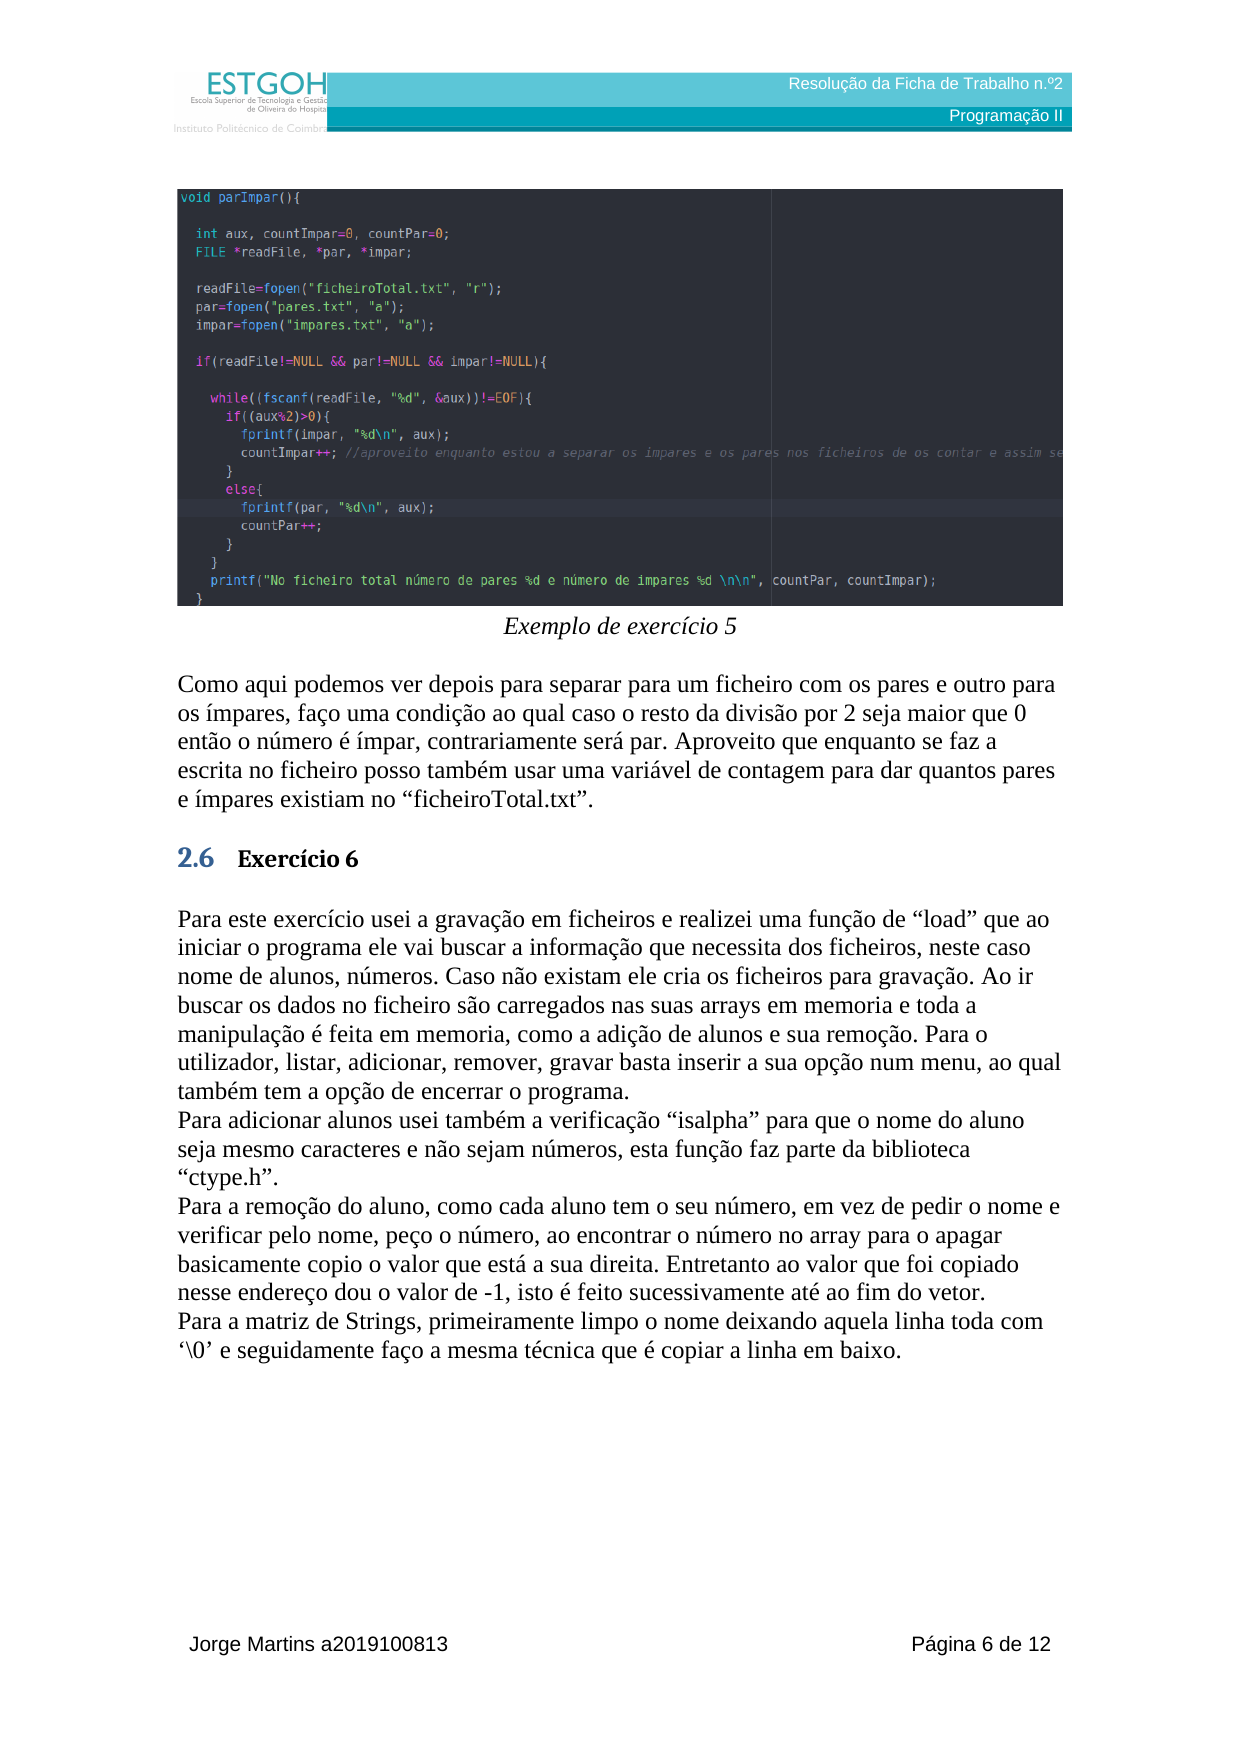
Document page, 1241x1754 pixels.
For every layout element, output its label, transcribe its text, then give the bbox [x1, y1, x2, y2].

subtitle Exercício 6 [177, 841, 1063, 875]
text Exemplo de exercício 5 [177, 606, 1063, 640]
picture [177, 189, 1063, 606]
text Como aqui podemos ver depois para separar para um ficheiro com os pares e outro para os ímpares, faço uma condição ao qual caso o resto da divisão por 2 seja maior que 0 então o número é ímpar, contrariamente será par. Aproveito que enquanto se faz a escrita no ficheiro posso também usar uma variável de contagem para dar quantos pares e ímpares existiam no “ficheiroTotal.txt”. [177, 669, 1063, 813]
picture [174, 72, 328, 132]
text Para adicionar alunos usei também a verificação “isalpha” para que o nome do aluno seja mesmo caracteres e não sejam números, esta função faz parte da biblioteca “ctype.h”. [177, 1105, 1063, 1191]
text Para este exercício usei a gravação em ficheiros e realizei uma função de “load” que ao iniciar o programa ele vai buscar a informação que necessita dos ficheiros, neste caso nome de alunos, números. Caso não existam ele cria os ficheiros para gravação. Ao ir buscar os dados no ficheiro são carregados nas suas arrays em memoria e toda a manipulação é feita em memoria, como a adição de alunos e sua remoção. Para o utilizador, listar, adicionar, remover, gravar basta inserir a sua opção num menu, ao qual também tem a opção de encerrar o programa. [177, 904, 1063, 1105]
text Para a remoção do aluno, como cada aluno tem o seu número, em vez de pedir o nome e verificar pelo nome, peço o número, ao encontrar o número no array para o apagar basicamente copio o valor que está a sua direita. Entretanto ao valor que foi copiado nesse endereço dou o valor de -1, isto é feito sucessivamente até ao fim do vetor. [177, 1191, 1063, 1306]
text Para a matriz de Strings, primeiramente limpo o nome deixando aquela linha toda com ‘\0’ e seguidamente faço a mesma técnica que é copiar a linha em baixo. [177, 1306, 1063, 1364]
